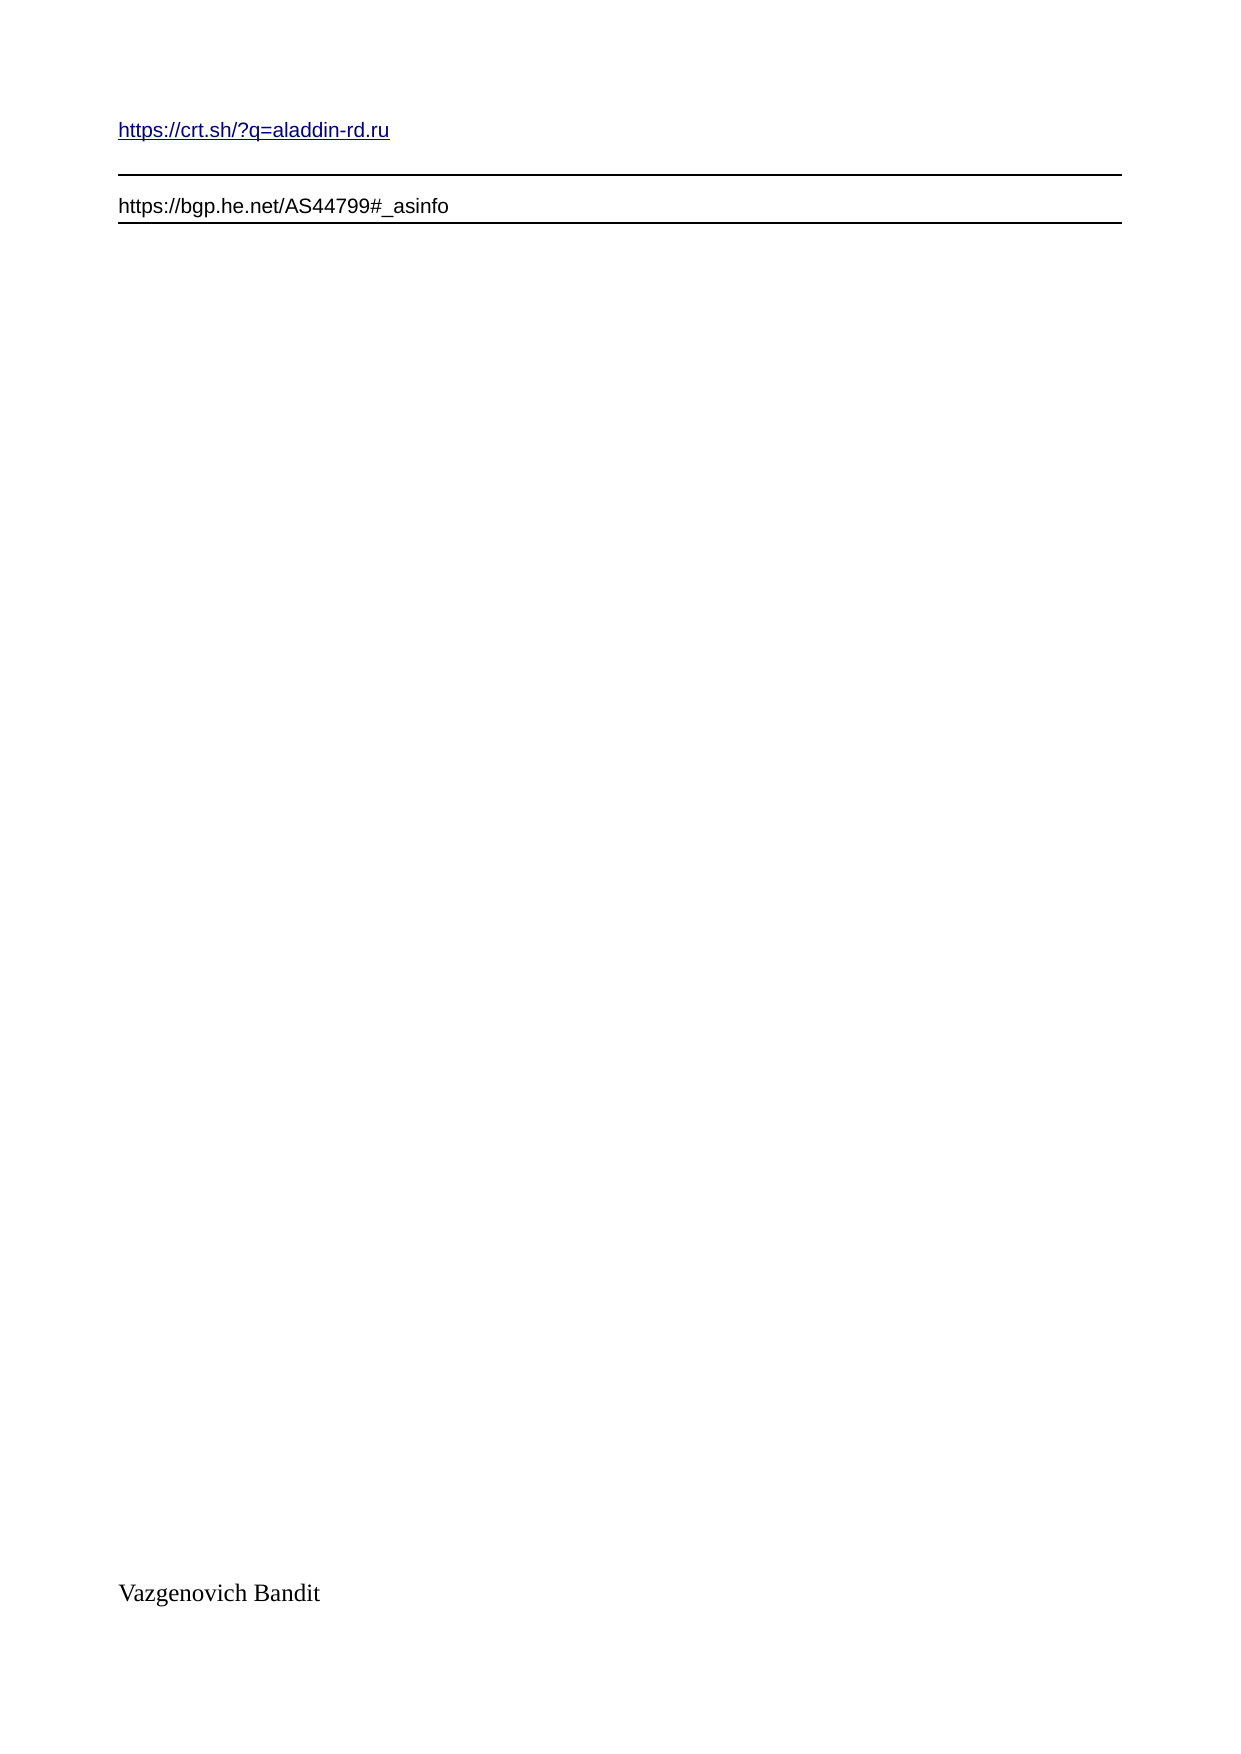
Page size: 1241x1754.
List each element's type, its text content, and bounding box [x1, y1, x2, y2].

text https://crt.sh/?q=aladdin-rd.ru [118, 118, 1122, 174]
text https://bgp.he.net/AS44799#_asinfo [118, 194, 1122, 222]
